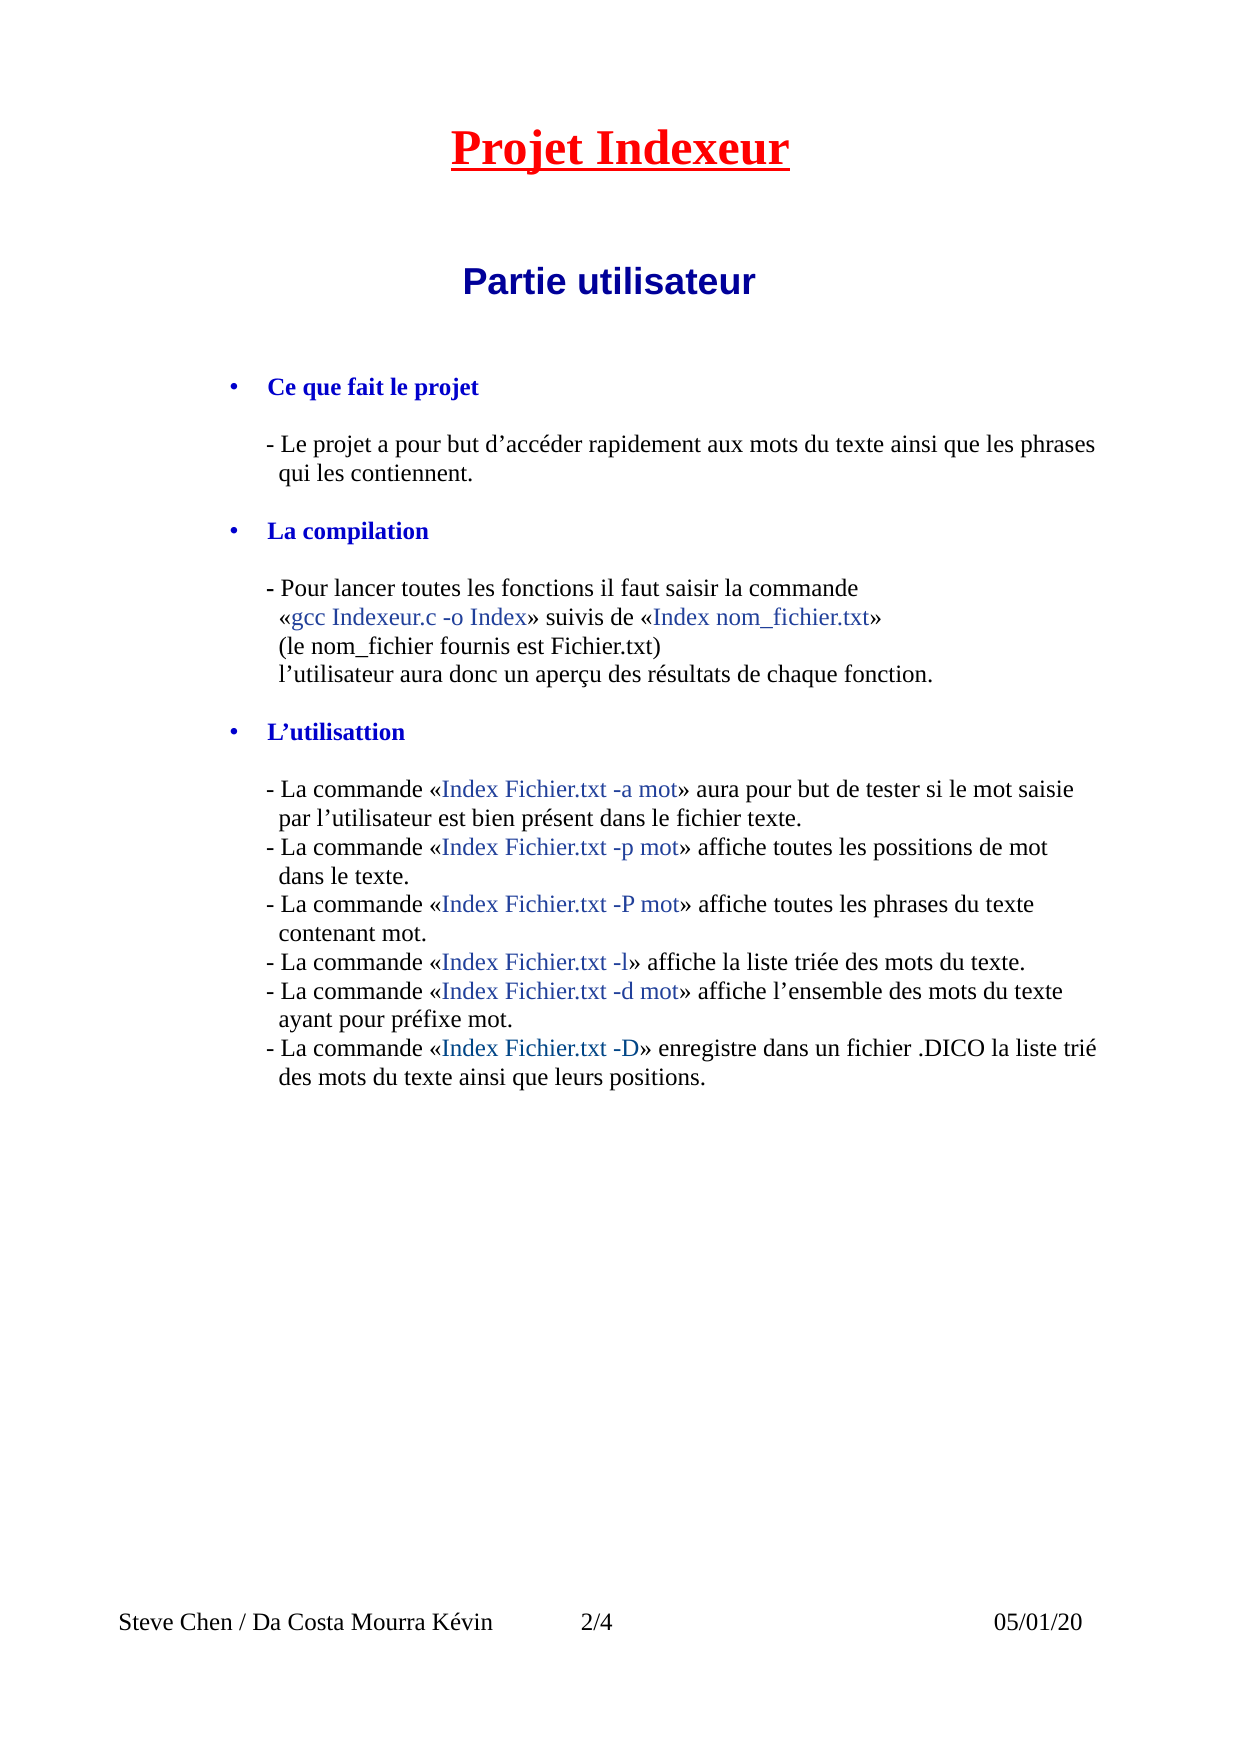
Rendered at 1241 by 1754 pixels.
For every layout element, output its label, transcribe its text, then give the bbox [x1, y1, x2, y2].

text par l’utilisateur est bien présent dans le fichier texte. [118, 803, 1122, 832]
list L’utilisattion [229, 717, 1122, 746]
text (le nom_fichier fournis est Fichier.txt) [118, 631, 1122, 659]
text - La commande «Index Fichier.txt -d mot» affiche l’ensemble des mots du texte [118, 976, 1122, 1004]
text - La commande «Index Fichier.txt -l» affiche la liste triée des mots du texte. [118, 947, 1122, 976]
text - La commande «Index Fichier.txt -a mot» aura pour but de tester si le mot saisie [118, 774, 1122, 803]
text ayant pour préfixe mot. [118, 1004, 1122, 1033]
text l’utilisateur aura donc un aperçu des résultats de chaque fonction. [118, 659, 1122, 688]
text contenant mot. [118, 918, 1122, 947]
subtitle Partie utilisateur [118, 259, 1122, 302]
text qui les contiennent. [118, 458, 1122, 487]
text - Pour lancer toutes les fonctions il faut saisir la commande [118, 573, 1122, 602]
text - La commande «Index Fichier.txt -p mot» affiche toutes les possitions de mot [118, 832, 1122, 861]
text - La commande «Index Fichier.txt -D» enregistre dans un fichier .DICO la liste trié [118, 1033, 1122, 1062]
text dans le texte. [118, 861, 1122, 889]
text «gcc Indexeur.c -o Index» suivis de «Index nom_fichier.txt» [118, 602, 1122, 631]
list La compilation [229, 516, 1122, 544]
list Ce que fait le projet [229, 372, 1122, 401]
text des mots du texte ainsi que leurs positions. [118, 1062, 1122, 1091]
text - La commande «Index Fichier.txt -P mot» affiche toutes les phrases du texte [118, 889, 1122, 918]
text - Le projet a pour but d’accéder rapidement aux mots du texte ainsi que les phrases [118, 429, 1122, 458]
